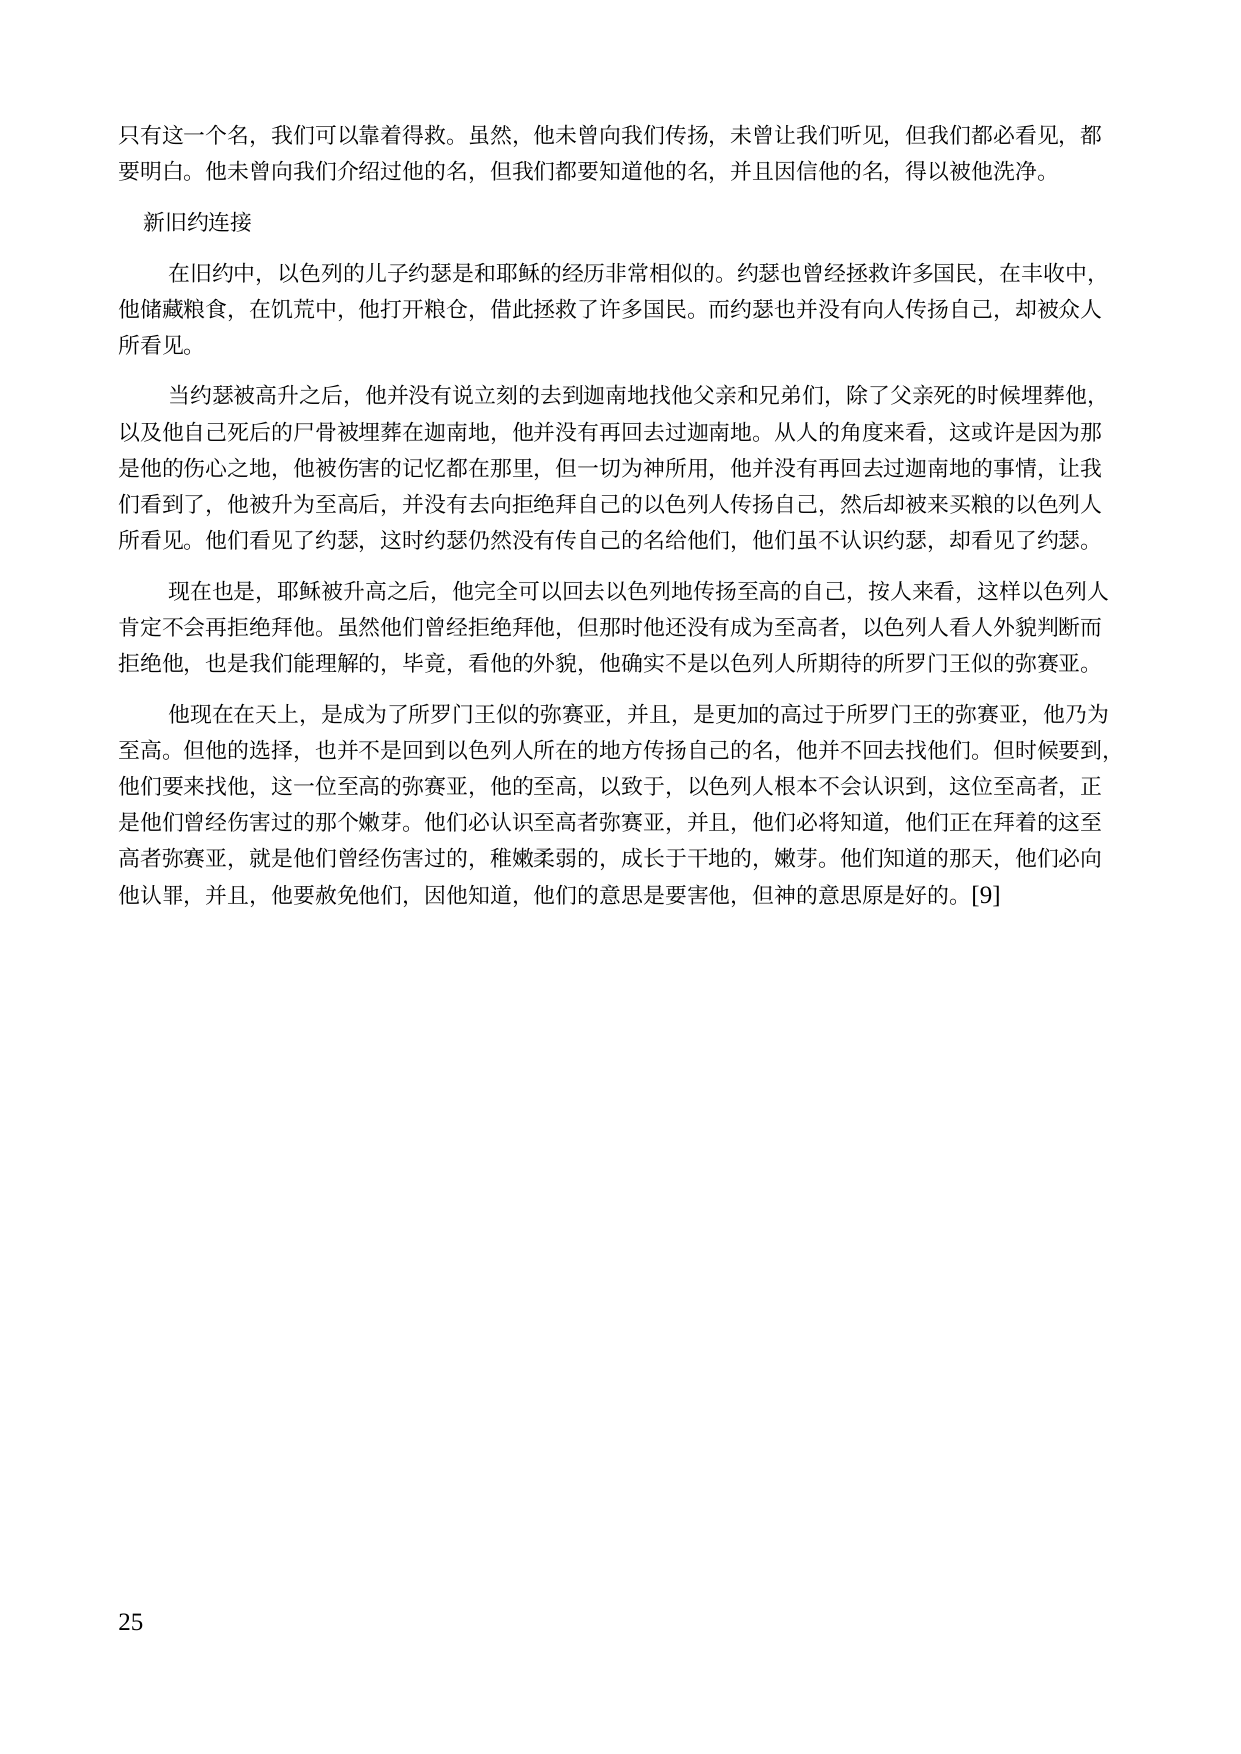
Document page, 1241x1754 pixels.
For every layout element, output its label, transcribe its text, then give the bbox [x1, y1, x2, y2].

text 新旧约连接 [118, 205, 1122, 236]
text 当约瑟被高升之后，他并没有说立刻的去到迦南地找他父亲和兄弟们，除了父亲死的时候埋葬他，以及他自己死后的尸骨被埋葬在迦南地，他并没有再回去过迦南地。从人的角度来看，这或许是因为那是他的伤心之地，他被伤害的记忆都在那里，但一切为神所用，他并没有再回去过迦南地的事情，让我们看到了，他被升为至高后，并没有去向拒绝拜自己的以色列人传扬自己，然后却被来买粮的以色列人所看见。他们看见了约瑟，这时约瑟仍然没有传自己的名给他们，他们虽不认识约瑟，却看见了约瑟。 [118, 379, 1122, 555]
text 在旧约中，以色列的儿子约瑟是和耶稣的经历非常相似的。约瑟也曾经拯救许多国民，在丰收中，他储藏粮食，在饥荒中，他打开粮仓，借此拯救了许多国民。而约瑟也并没有向人传扬自己，却被众人所看见。 [118, 256, 1122, 359]
text 这是彼得的讲道，这也是“他未曾向许多国民传扬，他们却看见，他未曾让许多国民看见，他们却要明白”。因神赐下他的名，作为我们的拯救。他的名，יֵשׁוּעָ，拯救。除他以外，别无拯救，天下人间，只有这一个名，我们可以靠着得救。虽然，他未曾向我们传扬，未曾让我们听见，但我们都必看见，都要明白。他未曾向我们介绍过他的名，但我们都要知道他的名，并且因信他的名，得以被他洗净。 [118, 118, 1122, 186]
text 他现在在天上，是成为了所罗门王似的弥赛亚，并且，是更加的高过于所罗门王的弥赛亚，他乃为至高。但他的选择，也并不是回到以色列人所在的地方传扬自己的名，他并不回去找他们。但时候要到，他们要来找他，这一位至高的弥赛亚，他的至高，以致于，以色列人根本不会认识到，这位至高者，正是他们曾经伤害过的那个嫩芽。他们必认识至高者弥赛亚，并且，他们必将知道，他们正在拜着的这至高者弥赛亚，就是他们曾经伤害过的，稚嫩柔弱的，成长于干地的，嫩芽。他们知道的那天，他们必向他认罪，并且，他要赦免他们，因他知道，他们的意思是要害他，但神的意思原是好的。[9] [118, 697, 1122, 909]
text 现在也是，耶稣被升高之后，他完全可以回去以色列地传扬至高的自己，按人来看，这样以色列人肯定不会再拒绝拜他。虽然他们曾经拒绝拜他，但那时他还没有成为至高者，以色列人看人外貌判断而拒绝他，也是我们能理解的，毕竟，看他的外貌，他确实不是以色列人所期待的所罗门王似的弥赛亚。 [118, 574, 1122, 678]
